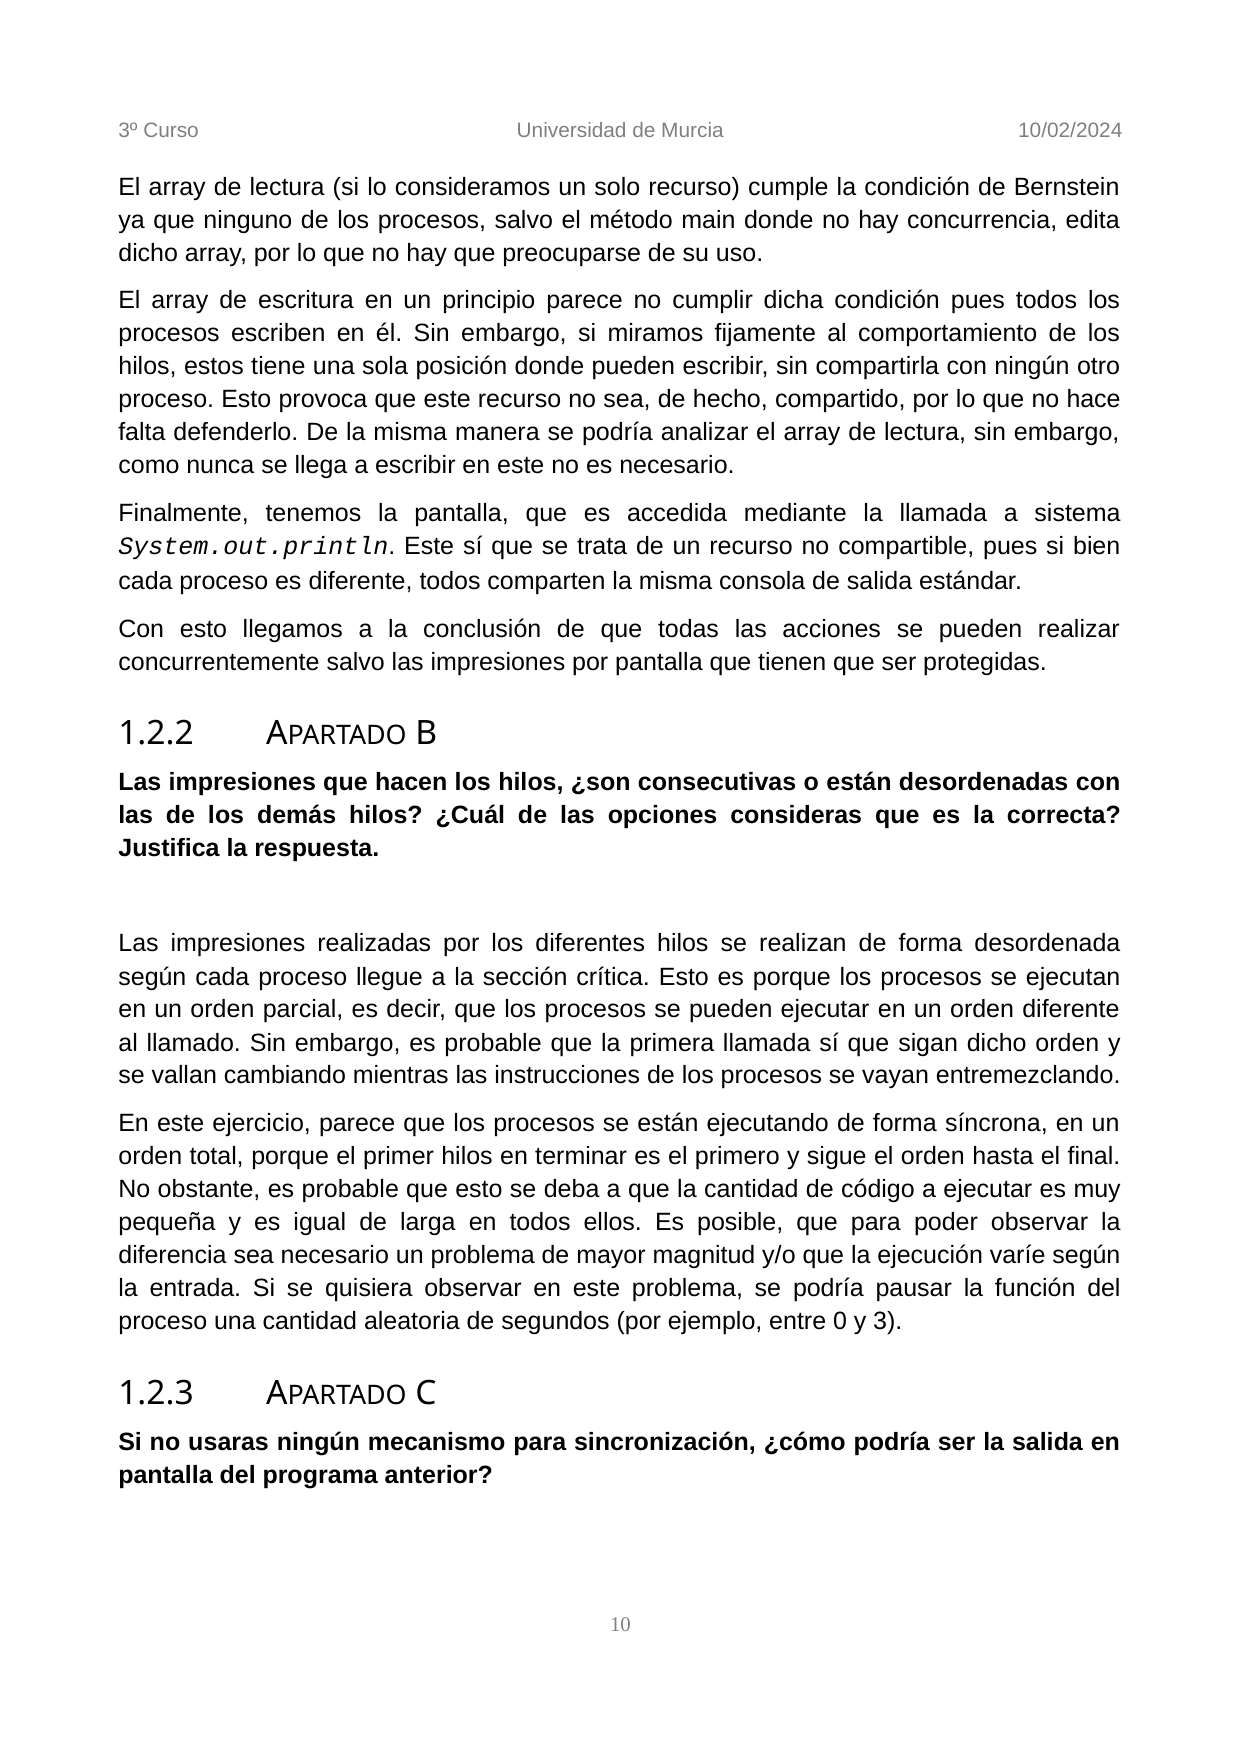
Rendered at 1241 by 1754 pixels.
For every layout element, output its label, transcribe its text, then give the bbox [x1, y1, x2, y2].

text Finalmente, tenemos la pantalla, que es accedida mediante la llamada a sistema System.out.println. Este sí que se trata de un recurso no compartible, pues si bien cada proceso es diferente, todos comparten la misma consola de salida estándar. [118, 498, 1122, 595]
text El array de escritura en un principio parece no cumplir dicha condición pues todos los procesos escriben en él. Sin embargo, si miramos fijamente al comportamiento de los hilos, estos tiene una sola posición donde pueden escribir, sin compartirla con ningún otro proceso. Esto provoca que este recurso no sea, de hecho, compartido, por lo que no hace falta defenderlo. De la misma manera se podría analizar el array de lectura, sin embargo, como nunca se llega a escribir en este no es necesario. [118, 285, 1122, 479]
subtitle Apartado B [118, 709, 1122, 755]
text En este ejercicio, parece que los procesos se están ejecutando de forma síncrona, en un orden total, porque el primer hilos en terminar es el primero y sigue el orden hasta el final. No obstante, es probable que esto se deba a que la cantidad de código a ejecutar es muy pequeña y es igual de larga en todos ellos. Es posible, que para poder observar la diferencia sea necesario un problema de mayor magnitud y/o que la ejecución varíe según la entrada. Si se quisiera observar en este problema, se podría pausar la función del proceso una cantidad aleatoria de segundos (por ejemplo, entre 0 y 3). [118, 1108, 1122, 1335]
text Las impresiones realizadas por los diferentes hilos se realizan de forma desordenada según cada proceso llegue a la sección crítica. Esto es porque los procesos se ejecutan en un orden parcial, es decir, que los procesos se pueden ejecutar en un orden diferente al llamado. Sin embargo, es probable que la primera llamada sí que sigan dicho orden y se vallan cambiando mientras las instrucciones de los procesos se vayan entremezclando. [118, 928, 1122, 1089]
text El array de lectura (si lo consideramos un solo recurso) cumple la condición de Bernstein ya que ninguno de los procesos, salvo el método main donde no hay concurrencia, edita dicho array, por lo que no hay que preocuparse de su uso. [118, 172, 1122, 266]
text Si no usaras ningún mecanismo para sincronización, ¿cómo podría ser la salida en pantalla del programa anterior? [118, 1427, 1122, 1488]
text Con esto llegamos a la conclusión de que todas las acciones se pueden realizar concurrentemente salvo las impresiones por pantalla que tienen que ser protegidas. [118, 614, 1122, 676]
subtitle Apartado C [118, 1368, 1122, 1414]
text Las impresiones que hacen los hilos, ¿son consecutivas o están desordenadas con las de los demás hilos? ¿Cuál de las opciones consideras que es la correcta? Justifica la respuesta. [118, 767, 1122, 862]
